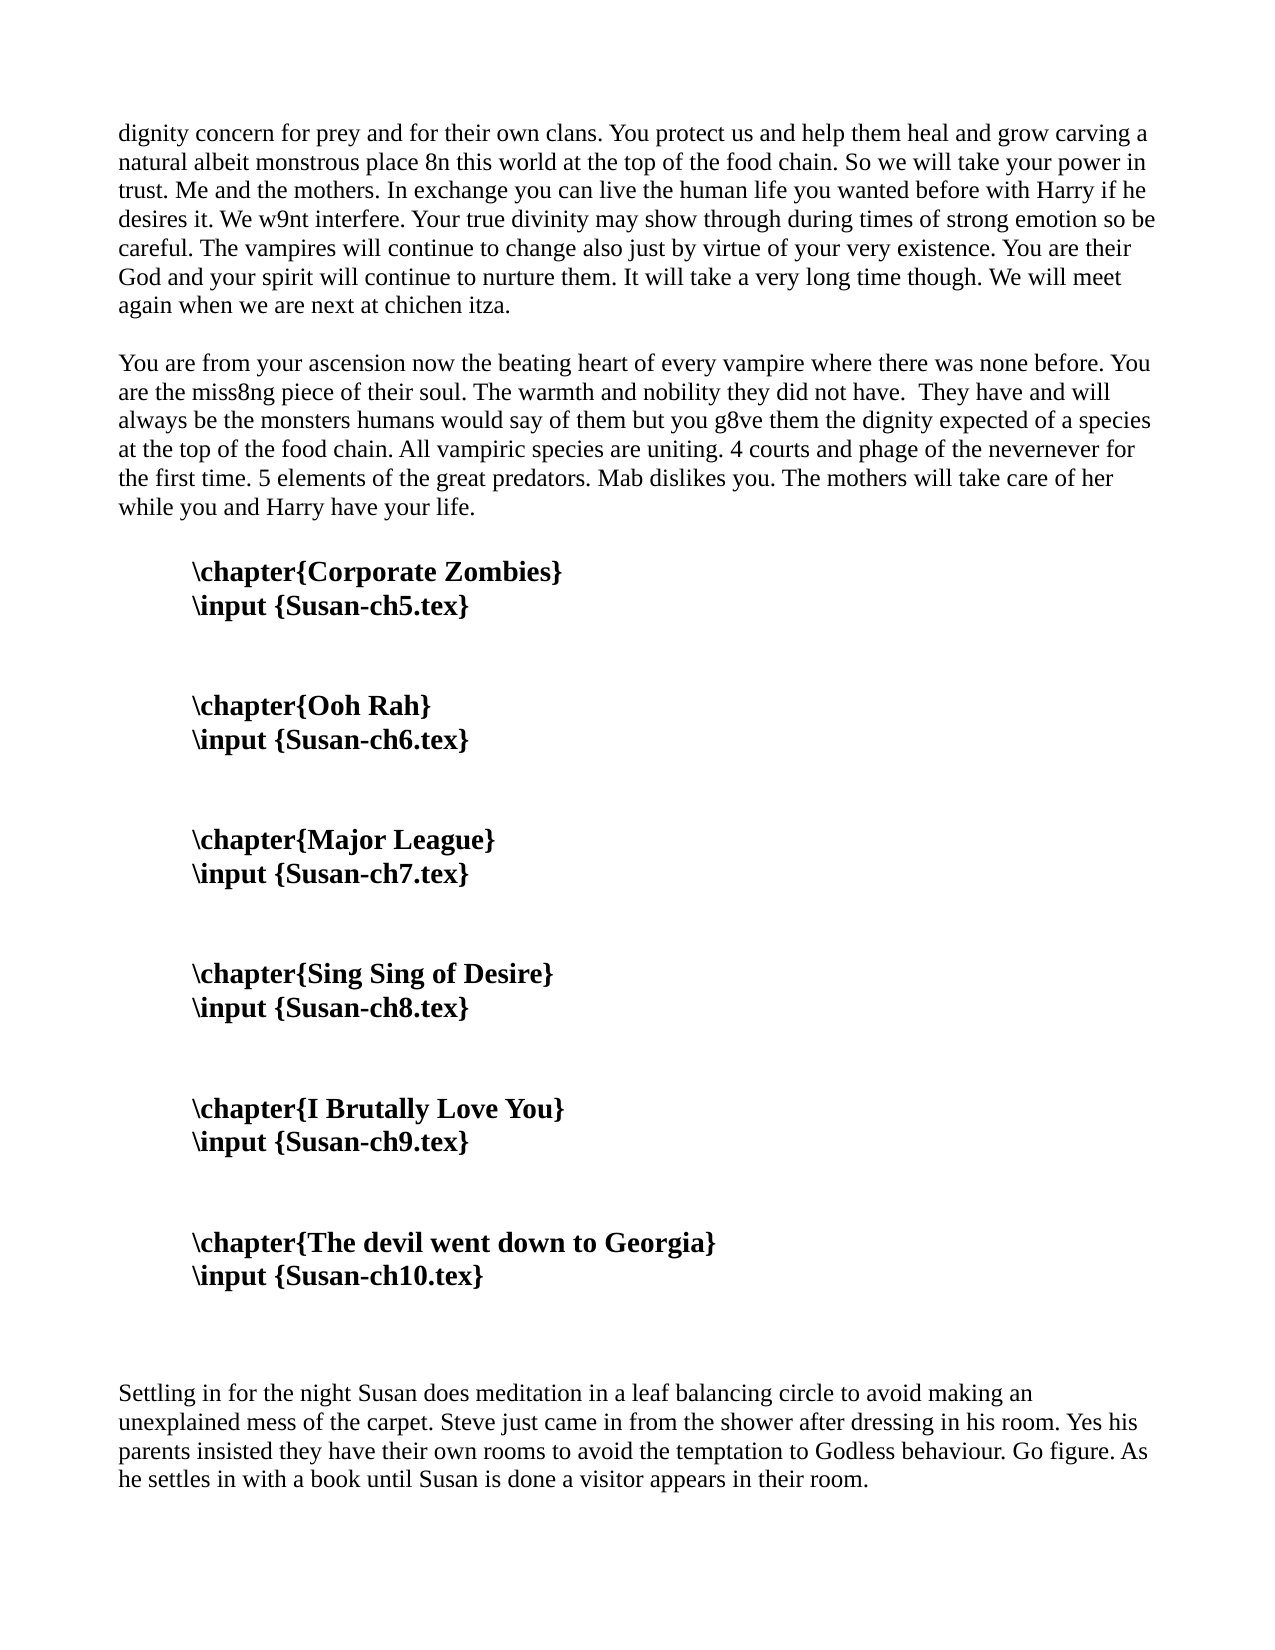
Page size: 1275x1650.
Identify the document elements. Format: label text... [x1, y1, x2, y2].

text \chapter{I Brutally Love You} [118, 1091, 1157, 1124]
text \chapter{Sing Sing of Desire} [118, 957, 1157, 990]
text You are from your ascension now the beating heart of every vampire where there was none before. You are the miss8ng piece of their soul. The warmth and nobility they did not have. They have and will always be the monsters humans would say of them but you g8ve them the dignity expected of a species at the top of the food chain. All vampiric species are uniting. 4 courts and phage of the nevernever for the first time. 5 elements of the great predators. Mab dislikes you. The mothers will take care of her while you and Harry have your life. [118, 348, 1157, 521]
text \input {Susan-ch5.tex} [118, 588, 1157, 621]
text \chapter{Major League} [118, 822, 1157, 856]
text \input {Susan-ch7.tex} [118, 856, 1157, 889]
text dignity concern for prey and for their own clans. You protect us and help them heal and grow carving a natural albeit monstrous place 8n this world at the top of the food chain. So we will take your power in trust. Me and the mothers. In exchange you can live the human life you wanted before with Harry if he desires it. We w9nt interfere. Your true divinity may show through during times of strong emotion so be careful. The vampires will continue to change also just by virtue of your very existence. You are their God and your spirit will continue to nurture them. It will take a very long time though. We will meet again when we are next at chichen itza. [118, 118, 1157, 319]
text \chapter{Ooh Rah} [118, 688, 1157, 722]
text \chapter{The devil went down to Georgia} [118, 1225, 1157, 1258]
text \input {Susan-ch10.tex} [118, 1258, 1157, 1292]
text \input {Susan-ch8.tex} [118, 990, 1157, 1024]
text \input {Susan-ch6.tex} [118, 722, 1157, 755]
text \chapter{Corporate Zombies} [118, 554, 1157, 588]
text Settling in for the night Susan does meditation in a leaf balancing circle to avoid making an unexplained mess of the carpet. Steve just came in from the shower after dressing in his room. Yes his parents insisted they have their own rooms to avoid the temptation to Godless behaviour. Go figure. As he settles in with a book until Susan is done a visitor appears in their room. [118, 1378, 1157, 1493]
text \input {Susan-ch9.tex} [118, 1124, 1157, 1158]
